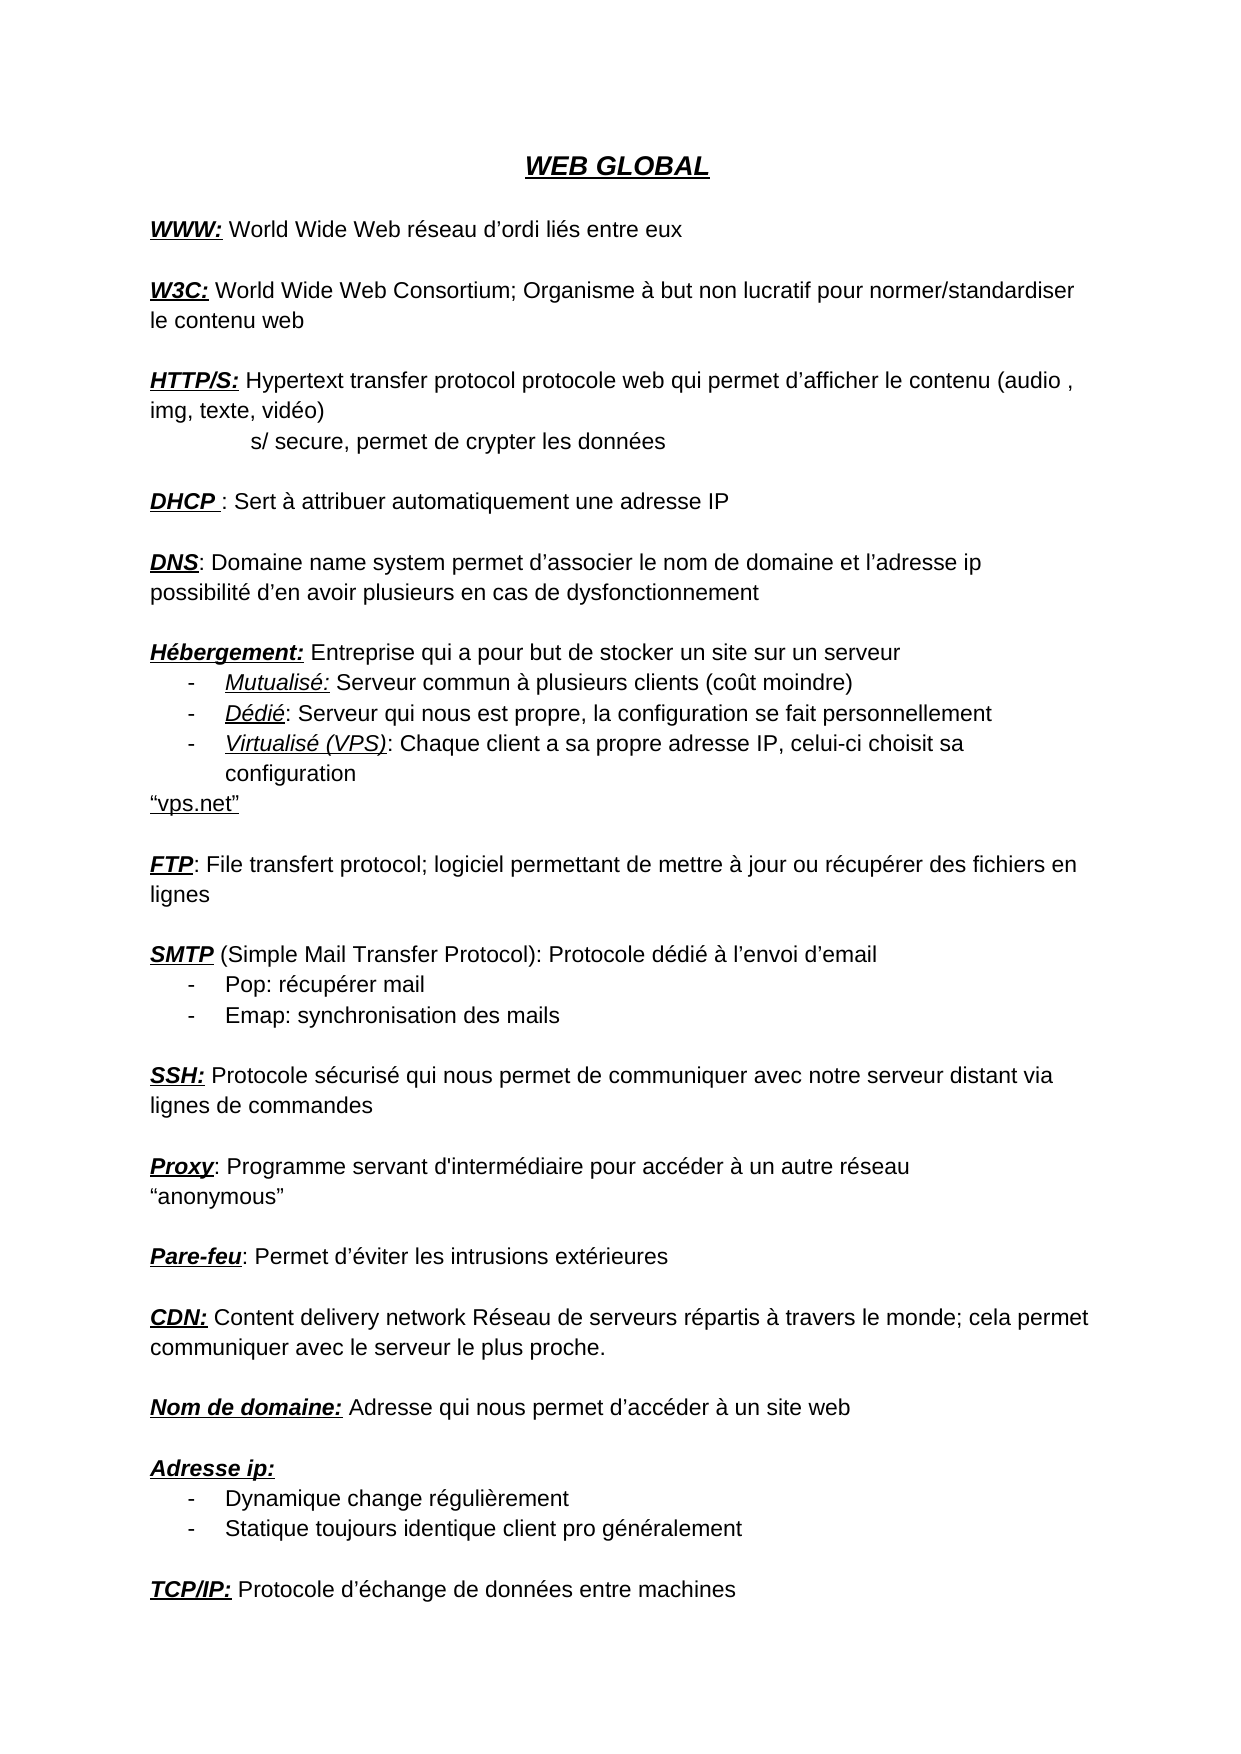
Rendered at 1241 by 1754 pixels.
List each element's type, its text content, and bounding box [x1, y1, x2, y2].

text Nom de domaine: Adresse qui nous permet d’accéder à un site web [150, 1394, 1090, 1421]
text CDN: Content delivery network Réseau de serveurs répartis à travers le monde; cela permet communiquer avec le serveur le plus proche. [150, 1304, 1090, 1360]
text “anonymous” [150, 1183, 1090, 1209]
list Mutualisé: Serveur commun à plusieurs clients (coût moindre) [187, 669, 1090, 696]
list Emap: synchronisation des mails [187, 1002, 1090, 1028]
text Adresse ip: [150, 1455, 1090, 1481]
text HTTP/S: Hypertext transfer protocol protocole web qui permet d’afficher le contenu (audio , img, texte, vidéo) [150, 367, 1090, 424]
text SSH: Protocole sécurisé qui nous permet de communiquer avec notre serveur distant via lignes de commandes [150, 1062, 1090, 1118]
text WWW: World Wide Web réseau d’ordi liés entre eux [150, 216, 1090, 242]
text TCP/IP: Protocole d’échange de données entre machines [150, 1576, 1090, 1602]
text WEB GLOBAL [525, 150, 1090, 181]
list Dédié: Serveur qui nous est propre, la configuration se fait personnellement [187, 699, 1090, 726]
text “vps.net” [150, 790, 1090, 816]
text SMTP (Simple Mail Transfer Protocol): Protocole dédié à l’envoi d’email [150, 941, 1090, 967]
list Virtualisé (VPS): Chaque client a sa propre adresse IP, celui-ci choisit sa configuration [187, 730, 1090, 786]
text FTP: File transfert protocol; logiciel permettant de mettre à jour ou récupérer des fichiers en lignes [150, 851, 1090, 907]
text Proxy: Programme servant d'intermédiaire pour accéder à un autre réseau [150, 1153, 1090, 1179]
text DNS: Domaine name system permet d’associer le nom de domaine et l’adresse ip possibilité d’en avoir plusieurs en cas de dysfonctionnement [150, 548, 1090, 605]
list Statique toujours identique client pro généralement [187, 1515, 1090, 1541]
text s/ secure, permet de crypter les données [150, 428, 1090, 454]
text Pare-feu: Permet d’éviter les intrusions extérieures [150, 1243, 1090, 1269]
text W3C: World Wide Web Consortium; Organisme à but non lucratif pour normer/standardiser le contenu web [150, 277, 1090, 333]
text DHCP : Sert à attribuer automatiquement une adresse IP [150, 488, 1090, 514]
list Pop: récupérer mail [187, 971, 1090, 998]
text Hébergement: Entreprise qui a pour but de stocker un site sur un serveur [150, 639, 1090, 665]
list Dynamique change régulièrement [187, 1485, 1090, 1511]
